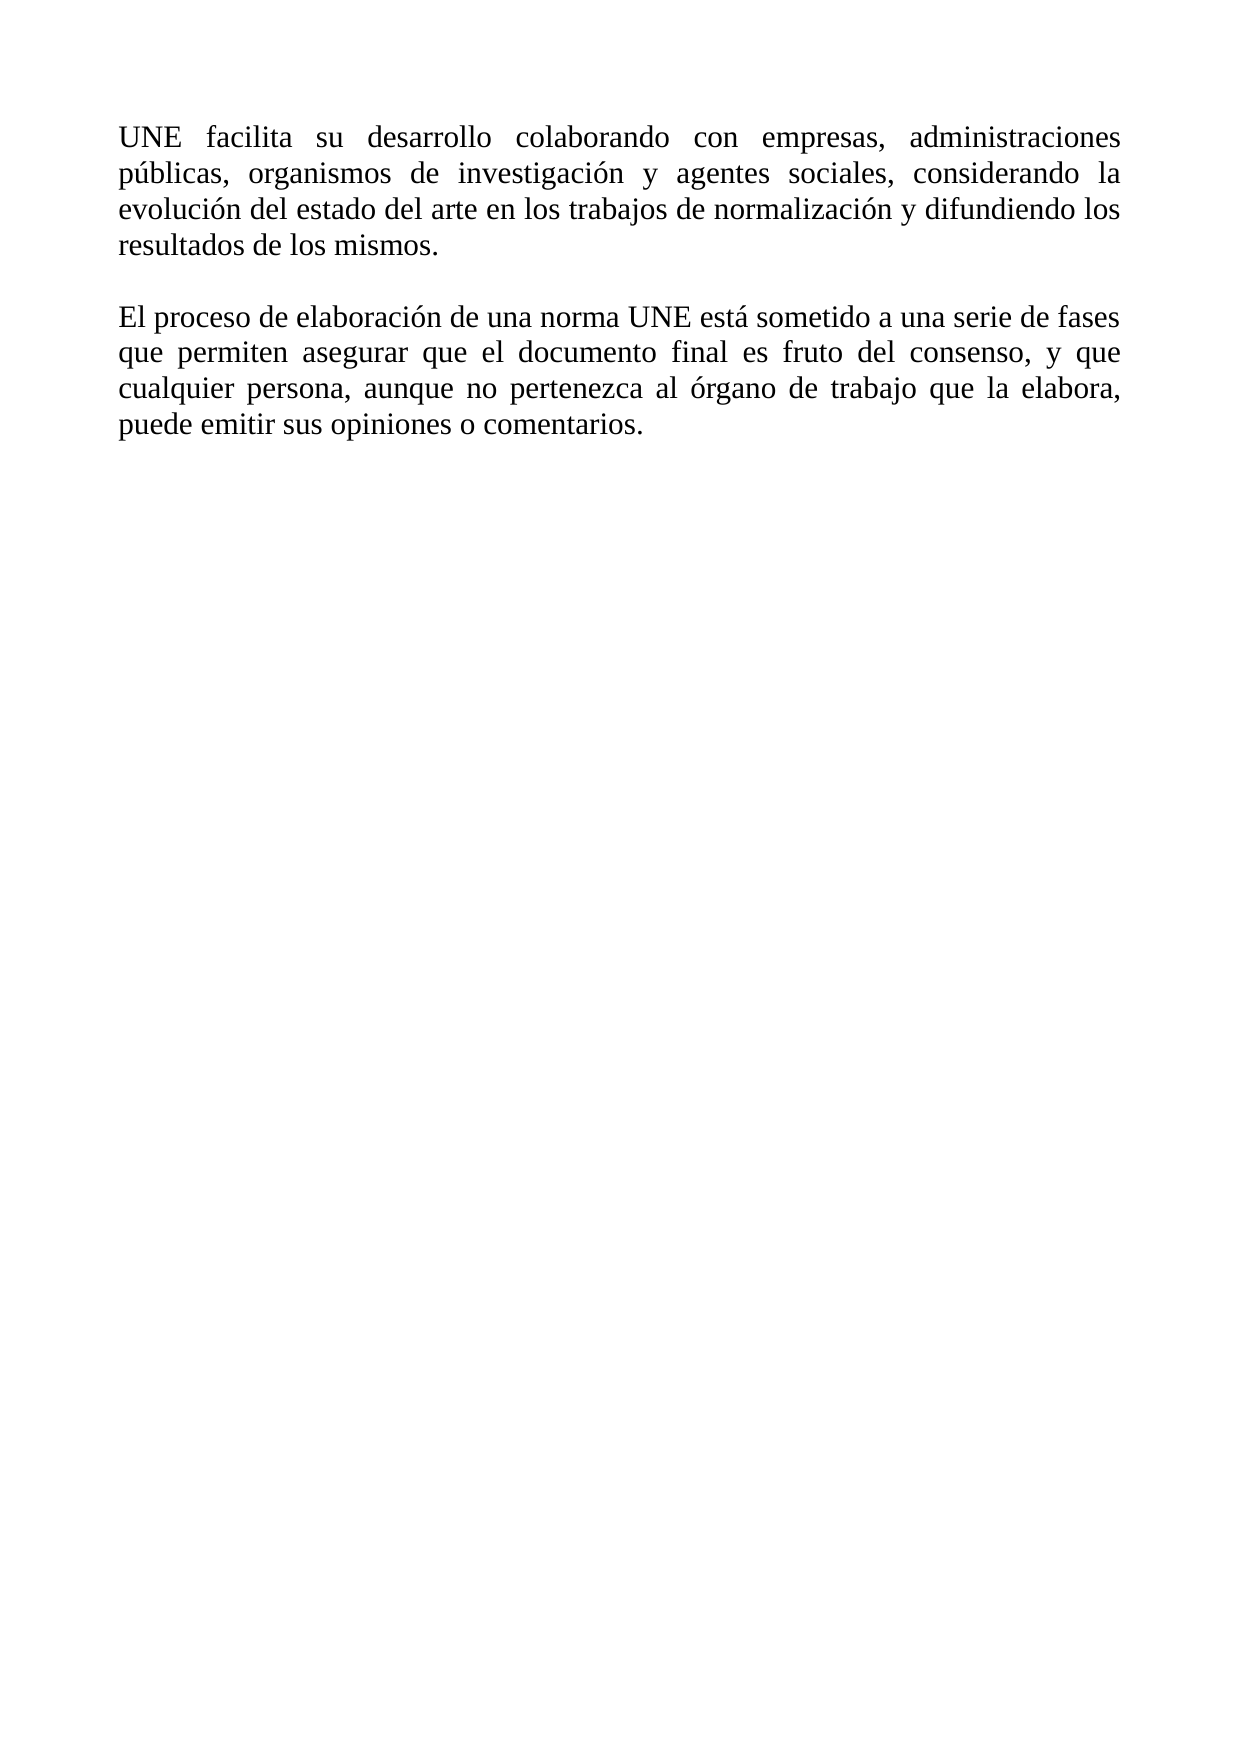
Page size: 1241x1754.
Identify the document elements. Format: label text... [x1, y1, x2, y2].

text El proceso de elaboración de una norma UNE está sometido a una serie de fases que permiten asegurar que el documento final es fruto del consenso, y que cualquier persona, aunque no pertenezca al órgano de trabajo que la elabora, puede emitir sus opiniones o comentarios. [118, 298, 1122, 442]
text UNE facilita su desarrollo colaborando con empresas, administraciones públicas, organismos de investigación y agentes sociales, considerando la evolución del estado del arte en los trabajos de normalización y difundiendo los resultados de los mismos. [118, 118, 1122, 262]
